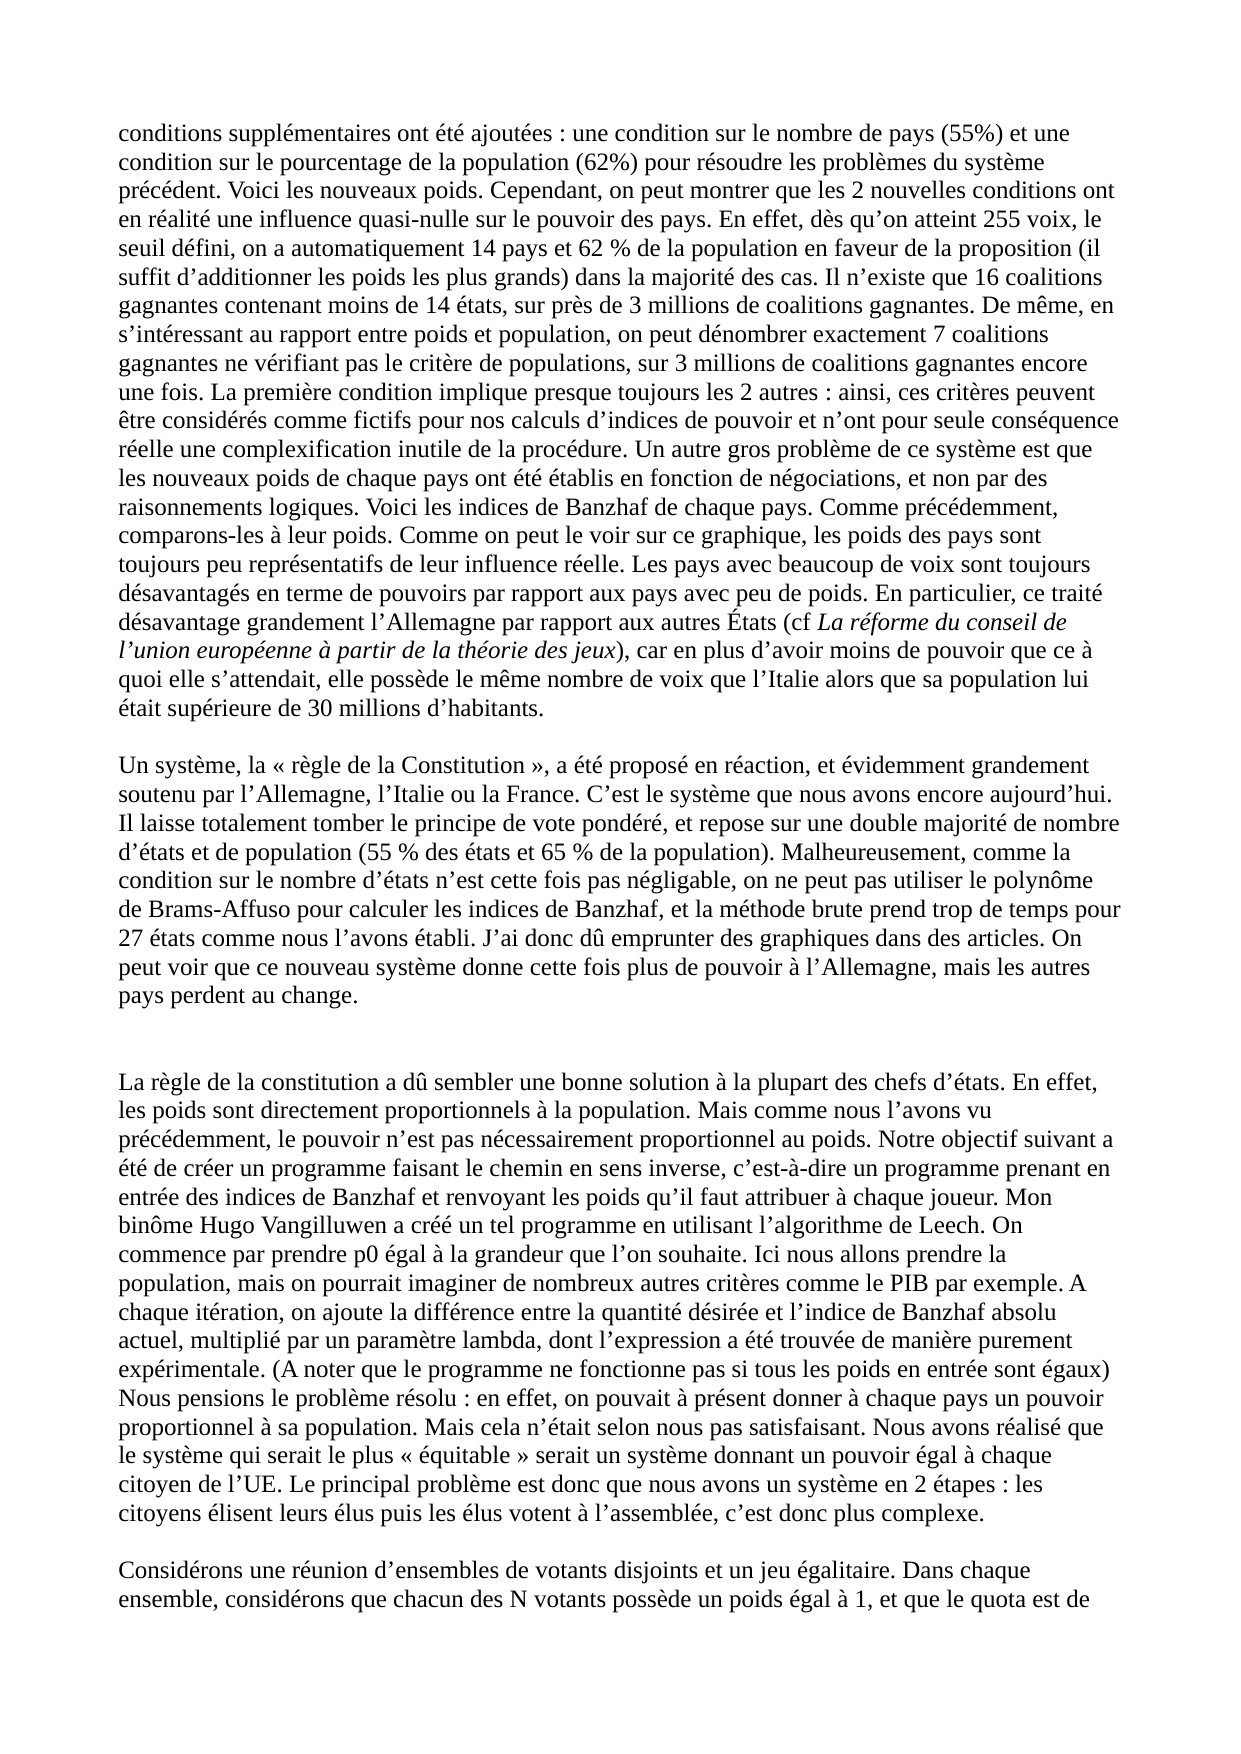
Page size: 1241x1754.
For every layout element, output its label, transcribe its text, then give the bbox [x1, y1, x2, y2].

text Considérons une réunion d’ensembles de votants disjoints et un jeu égalitaire. Dans chaque ensemble, considérons que chacun des N votants possède un poids égal à 1, et que le quota est de [118, 1556, 1122, 1613]
text La règle de la constitution a dû sembler une bonne solution à la plupart des chefs d’états. En effet, les poids sont directement proportionnels à la population. Mais comme nous l’avons vu précédemment, le pouvoir n’est pas nécessairement proportionnel au poids. Notre objectif suivant a été de créer un programme faisant le chemin en sens inverse, c’est-à-dire un programme prenant en entrée des indices de Banzhaf et renvoyant les poids qu’il faut attribuer à chaque joueur. Mon binôme Hugo Vangilluwen a créé un tel programme en utilisant l’algorithme de Leech. On commence par prendre p0 égal à la grandeur que l’on souhaite. Ici nous allons prendre la population, mais on pourrait imaginer de nombreux autres critères comme le PIB par exemple. A chaque itération, on ajoute la différence entre la quantité désirée et l’indice de Banzhaf absolu actuel, multiplié par un paramètre lambda, dont l’expression a été trouvée de manière purement expérimentale. (A noter que le programme ne fonctionne pas si tous les poids en entrée sont égaux) Nous pensions le problème résolu : en effet, on pouvait à présent donner à chaque pays un pouvoir proportionnel à sa population. Mais cela n’était selon nous pas satisfaisant. Nous avons réalisé que le système qui serait le plus « équitable » serait un système donnant un pouvoir égal à chaque citoyen de l’UE. Le principal problème est donc que nous avons un système en 2 étapes : les citoyens élisent leurs élus puis les élus votent à l’assemblée, c’est donc plus complexe. [118, 1067, 1122, 1527]
text conditions supplémentaires ont été ajoutées : une condition sur le nombre de pays (55%) et une condition sur le pourcentage de la population (62%) pour résoudre les problèmes du système précédent. Voici les nouveaux poids. Cependant, on peut montrer que les 2 nouvelles conditions ont en réalité une influence quasi-nulle sur le pouvoir des pays. En effet, dès qu’on atteint 255 voix, le seuil défini, on a automatiquement 14 pays et 62 % de la population en faveur de la proposition (il suffit d’additionner les poids les plus grands) dans la majorité des cas. Il n’existe que 16 coalitions gagnantes contenant moins de 14 états, sur près de 3 millions de coalitions gagnantes. De même, en s’intéressant au rapport entre poids et population, on peut dénombrer exactement 7 coalitions gagnantes ne vérifiant pas le critère de populations, sur 3 millions de coalitions gagnantes encore une fois. La première condition implique presque toujours les 2 autres : ainsi, ces critères peuvent être considérés comme fictifs pour nos calculs d’indices de pouvoir et n’ont pour seule conséquence réelle une complexification inutile de la procédure. Un autre gros problème de ce système est que les nouveaux poids de chaque pays ont été établis en fonction de négociations, et non par des raisonnements logiques. Voici les indices de Banzhaf de chaque pays. Comme précédemment, comparons-les à leur poids. Comme on peut le voir sur ce graphique, les poids des pays sont toujours peu représentatifs de leur influence réelle. Les pays avec beaucoup de voix sont toujours désavantagés en terme de pouvoirs par rapport aux pays avec peu de poids. En particulier, ce traité désavantage grandement l’Allemagne par rapport aux autres États (cf La réforme du conseil de l’union européenne à partir de la théorie des jeux), car en plus d’avoir moins de pouvoir que ce à quoi elle s’attendait, elle possède le même nombre de voix que l’Italie alors que sa population lui était supérieure de 30 millions d’habitants. [118, 118, 1122, 722]
text Un système, la « règle de la Constitution », a été proposé en réaction, et évidemment grandement soutenu par l’Allemagne, l’Italie ou la France. C’est le système que nous avons encore aujourd’hui. Il laisse totalement tomber le principe de vote pondéré, et repose sur une double majorité de nombre d’états et de population (55 % des états et 65 % de la population). Malheureusement, comme la condition sur le nombre d’états n’est cette fois pas négligable, on ne peut pas utiliser le polynôme de Brams-Affuso pour calculer les indices de Banzhaf, et la méthode brute prend trop de temps pour 27 états comme nous l’avons établi. J’ai donc dû emprunter des graphiques dans des articles. On peut voir que ce nouveau système donne cette fois plus de pouvoir à l’Allemagne, mais les autres pays perdent au change. [118, 751, 1122, 1009]
